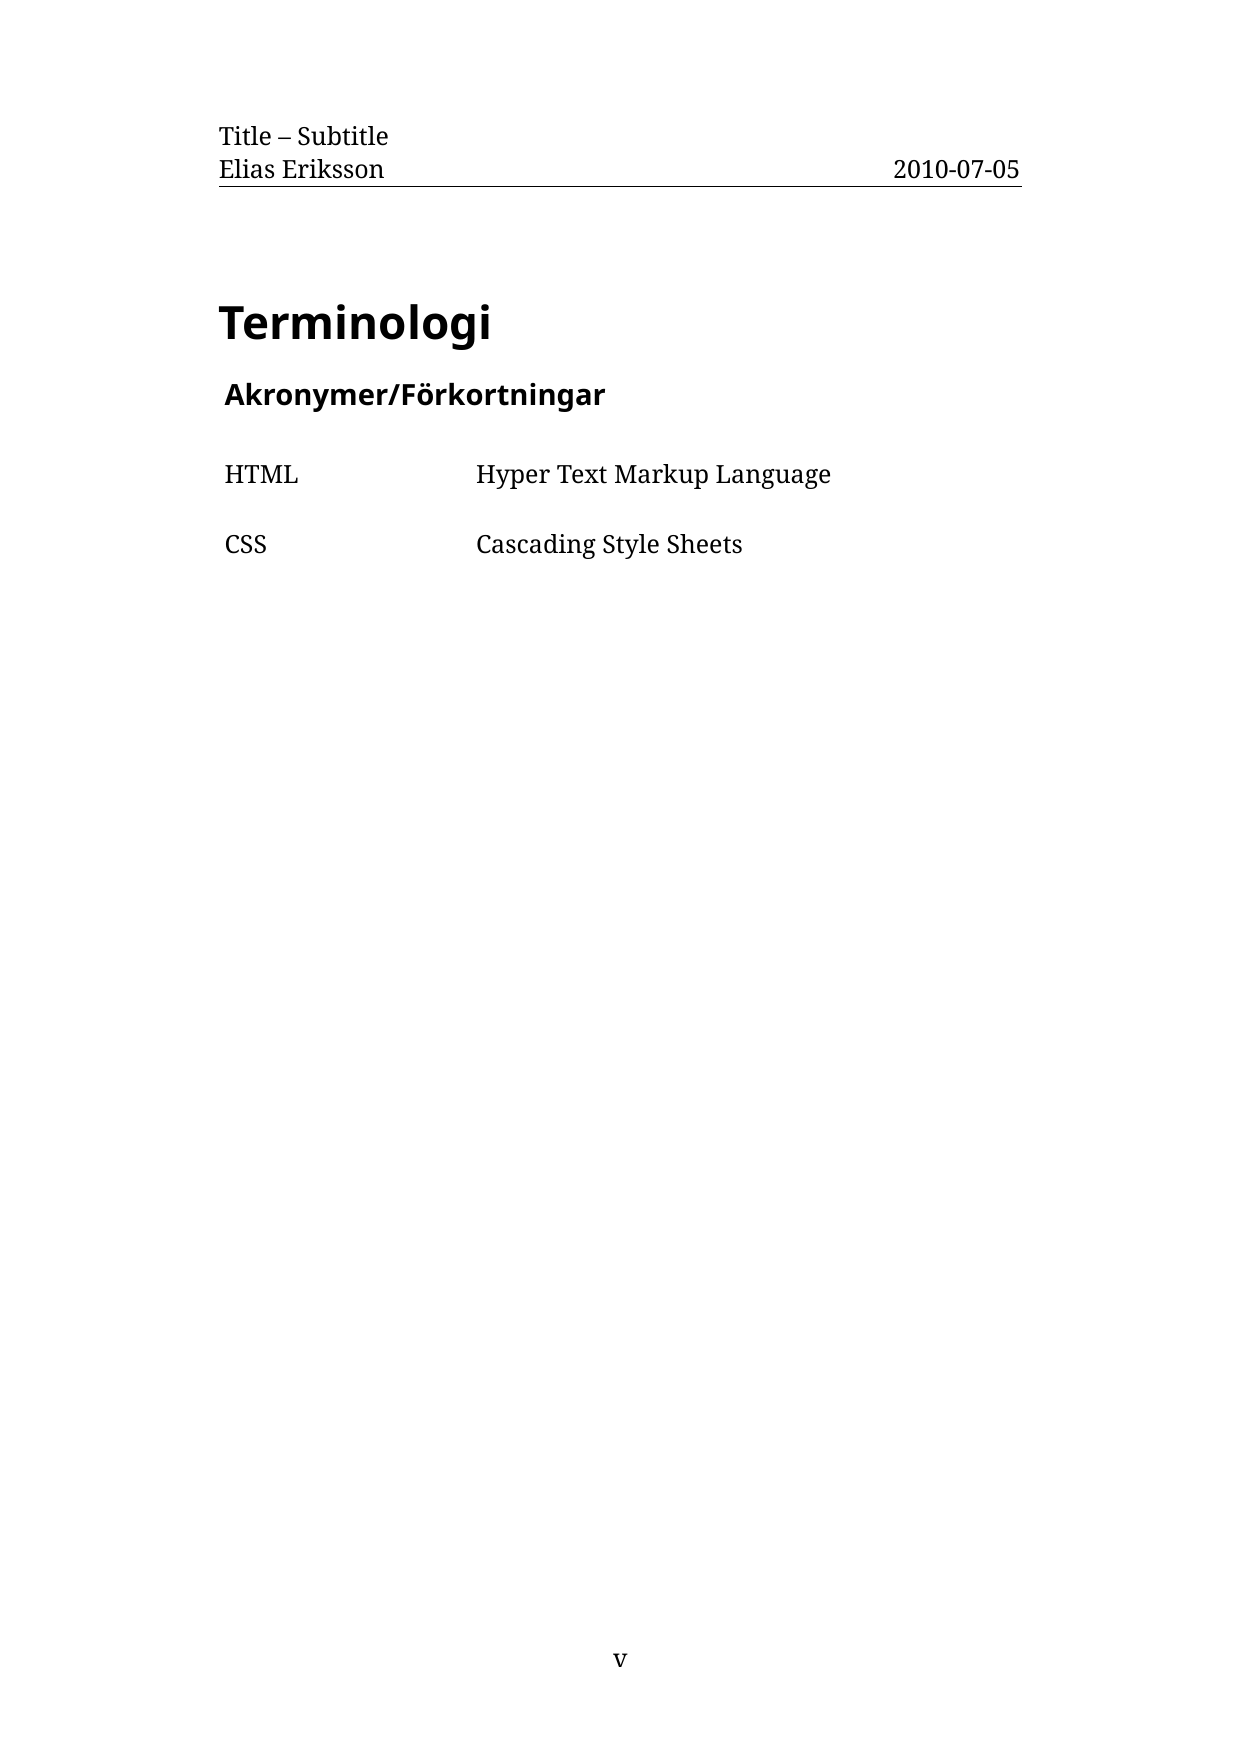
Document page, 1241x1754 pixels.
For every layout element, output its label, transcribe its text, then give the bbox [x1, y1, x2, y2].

table_cell HTML [219, 445, 470, 521]
table_cell Cascading Style Sheets [470, 521, 1022, 566]
subtitle Terminologi [218, 291, 1022, 353]
table_cell CSS [219, 521, 470, 566]
table_header Akronymer/Förkortningar [219, 363, 1022, 444]
table_cell Hyper Text Markup Language [470, 445, 1022, 521]
